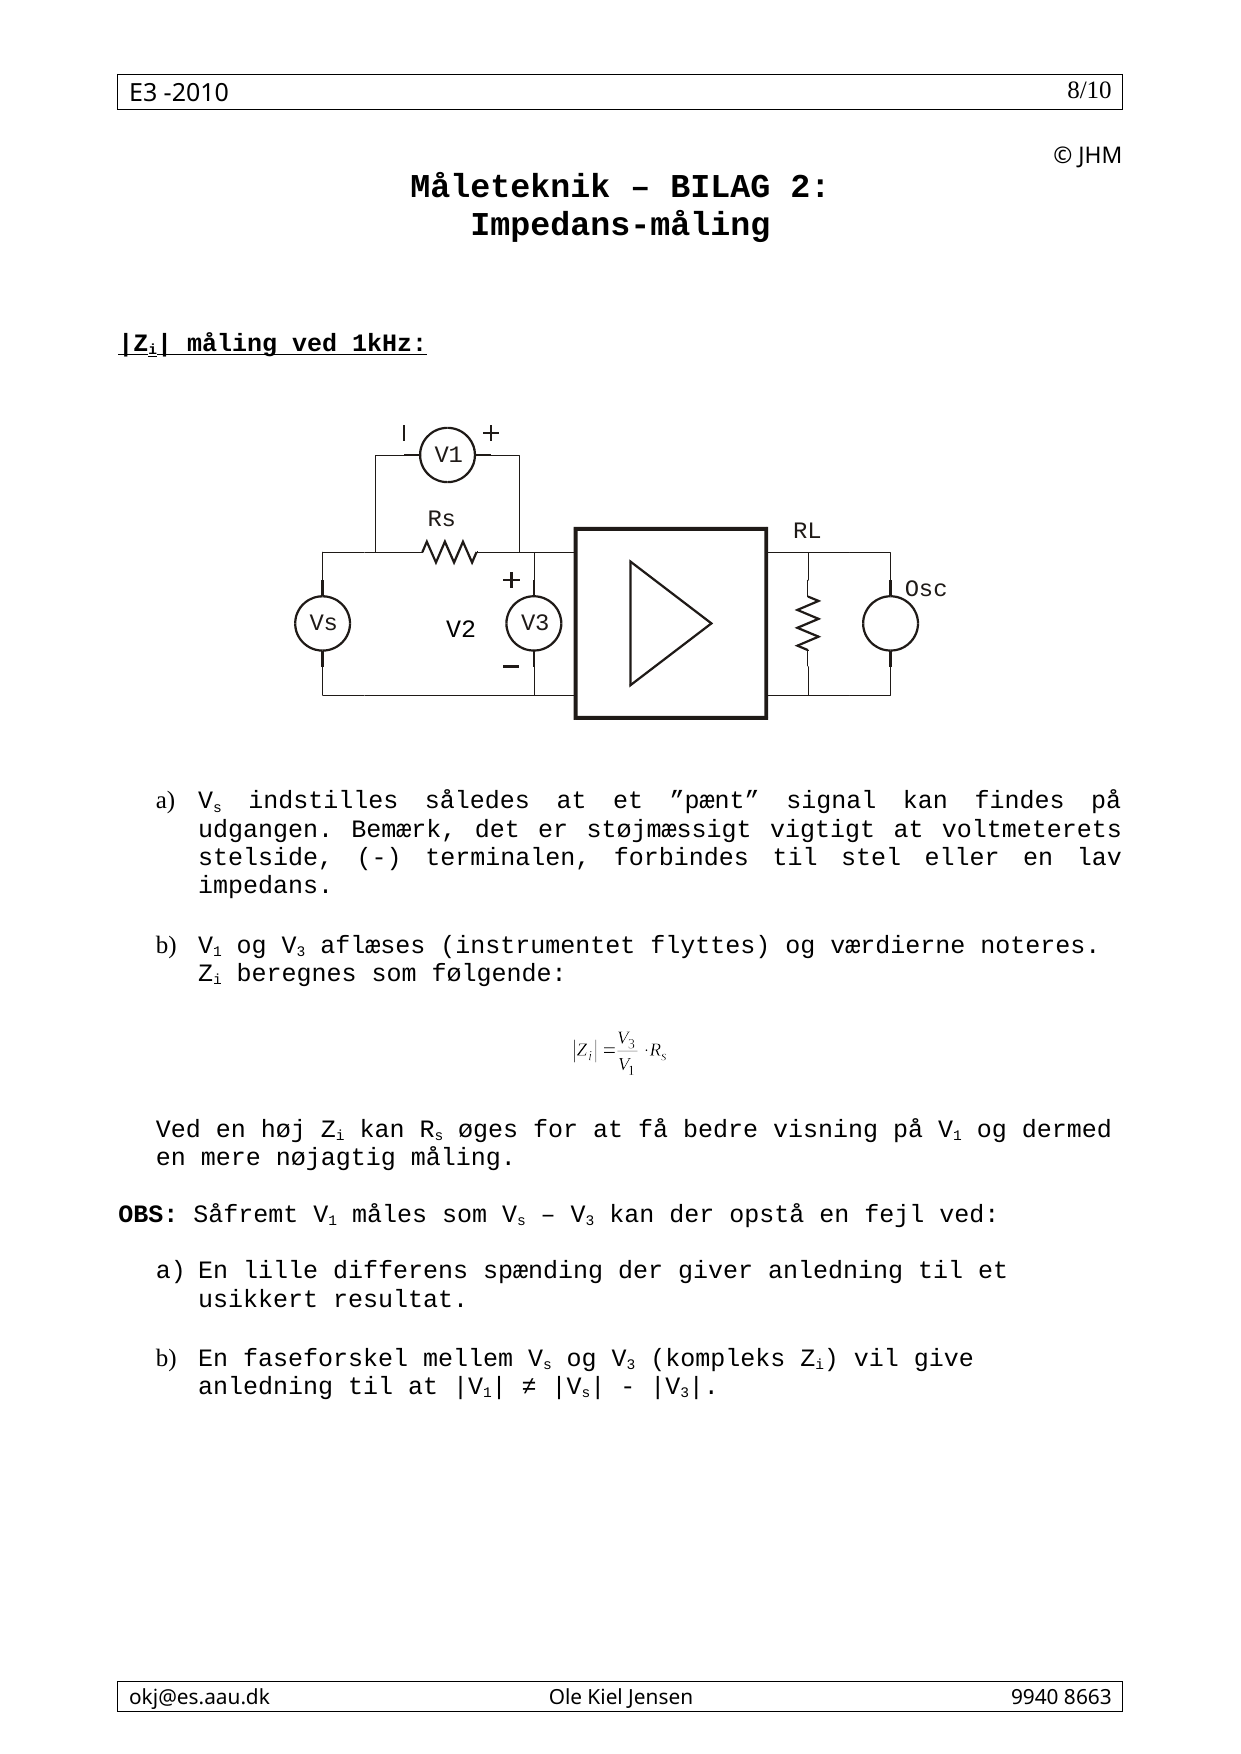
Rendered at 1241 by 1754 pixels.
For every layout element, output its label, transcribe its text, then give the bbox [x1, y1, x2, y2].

list V1 og V3 aflæses (instrumentet flyttes) og værdierne noteres. Zi beregnes som følgende: [156, 930, 1122, 989]
text © JHM [118, 139, 1122, 170]
list Vs indstilles således at et ”pænt” signal kan findes på udgangen. Bemærk, det er støjmæssigt vigtigt at voltmeterets stelside, (-) terminalen, forbindes til stel eller en lav impedans. [156, 786, 1122, 901]
text Impedans-måling [118, 208, 1122, 246]
list En lille differens spænding der giver anledning til et usikkert resultat. [156, 1258, 1122, 1315]
list En faseforskel mellem Vs og V3 (kompleks Zi) vil give anledning til at |V1| ≠ |Vs| - |V3|. [156, 1343, 1122, 1402]
text |Zi| måling ved 1kHz: [118, 331, 1122, 359]
text OBS: Såfremt V1 måles som Vs – V3 kan der opstå en fejl ved: [118, 1201, 1122, 1230]
text Måleteknik – BILAG 2: [118, 170, 1122, 208]
text Ved en høj Zi kan Rs øges for at få bedre visning på V1 og dermed en mere nøjagtig måling. [156, 1116, 1122, 1173]
text V2 [446, 616, 476, 638]
